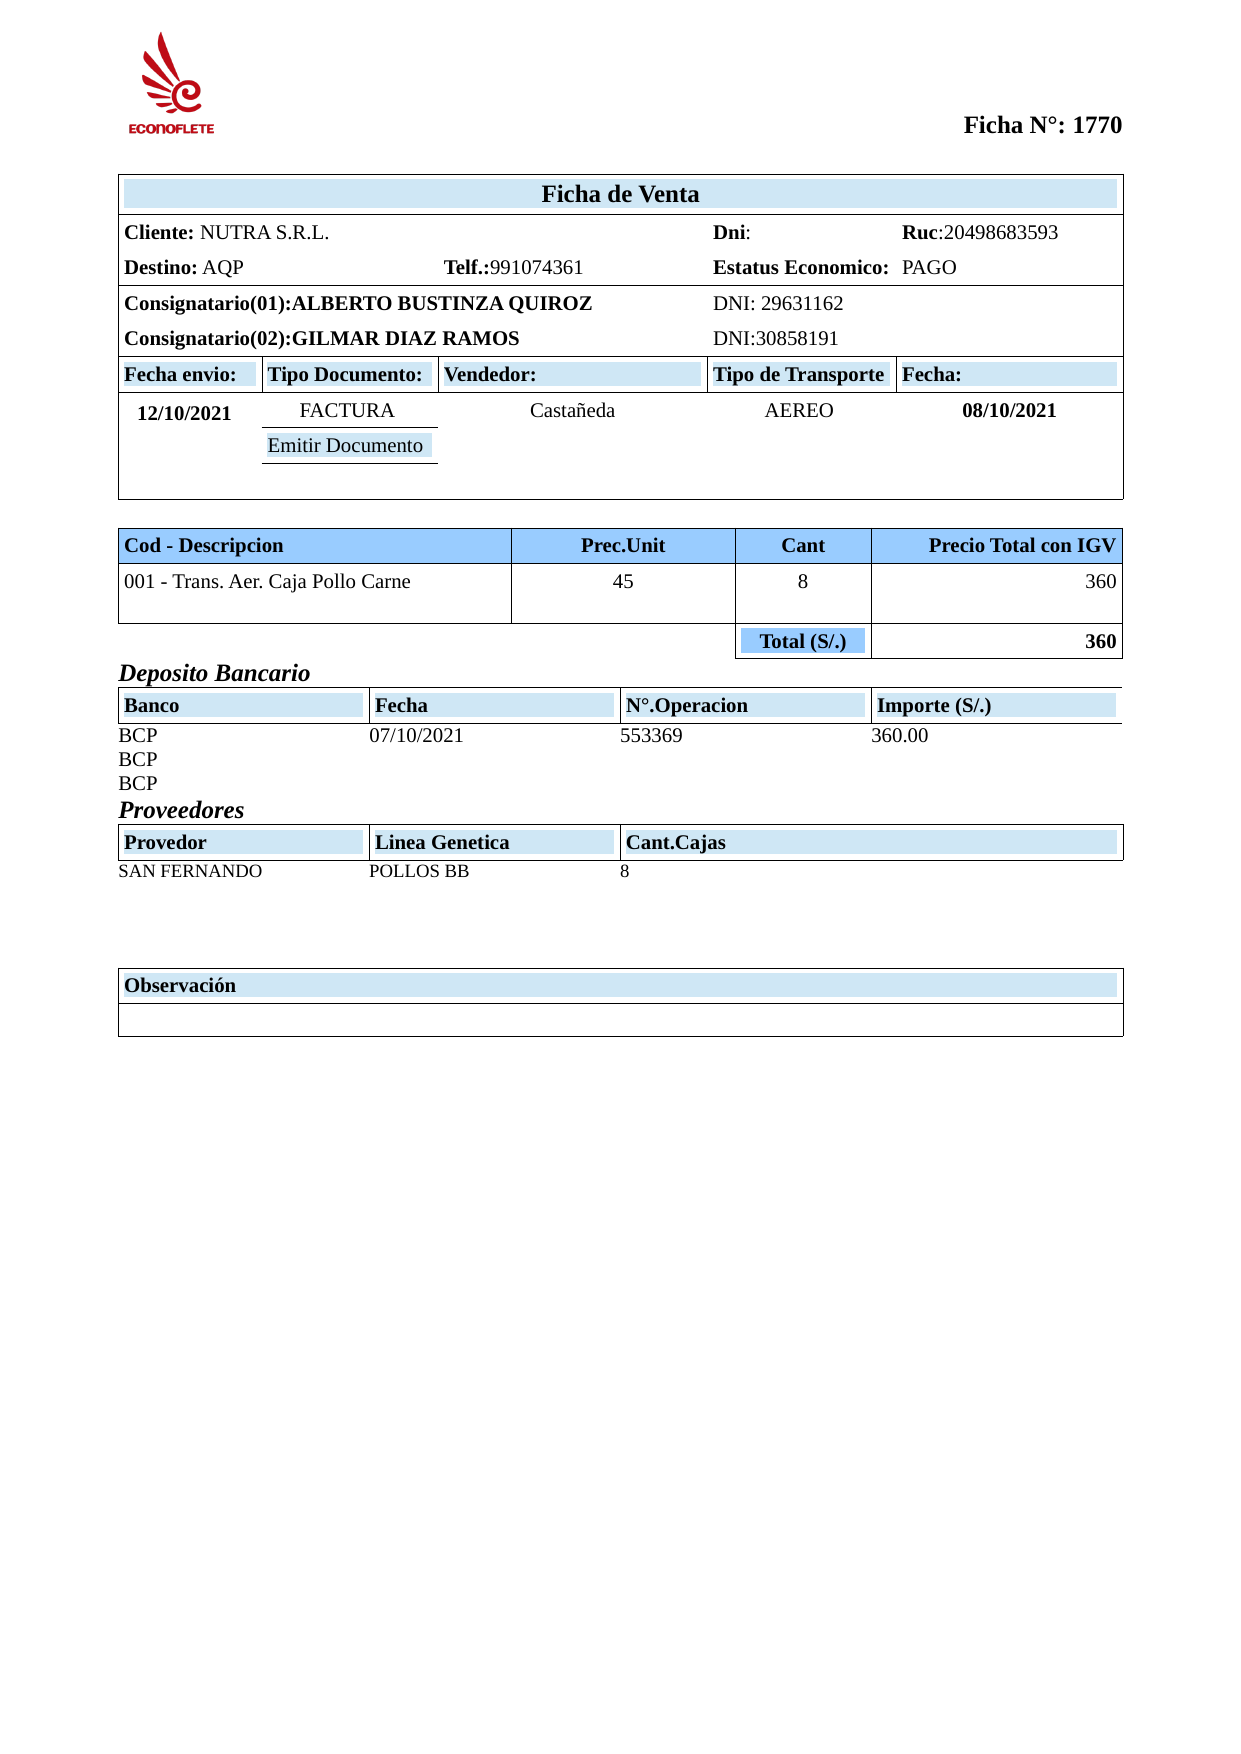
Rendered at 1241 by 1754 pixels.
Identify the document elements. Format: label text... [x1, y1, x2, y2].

table_header Banco [119, 688, 369, 723]
table_cell [620, 903, 1123, 924]
table_cell Castañeda [438, 393, 707, 498]
table_cell [369, 946, 620, 967]
table_cell [620, 924, 1123, 946]
table_cell DNI: 29631162 [707, 286, 1123, 321]
table_cell SAN FERNANDO [118, 861, 369, 881]
table_header Cant [736, 529, 871, 563]
table_cell 001 - Trans. Aer. Caja Pollo Carne [119, 564, 511, 623]
table_cell 8 [620, 861, 1123, 881]
table_cell [369, 903, 620, 924]
table_cell 360 [872, 624, 1122, 658]
table_cell [369, 771, 620, 795]
table_header Ficha de Venta [119, 175, 1123, 214]
picture [118, 31, 225, 134]
table_cell BCP [118, 771, 369, 795]
table_cell Vendedor: [439, 357, 707, 392]
table_cell Tipo Documento: [263, 357, 438, 392]
table_cell [620, 881, 1123, 903]
table_header Fecha [370, 688, 620, 723]
table_cell Dni: [707, 215, 896, 249]
table_header Cant.Cajas [621, 825, 1123, 859]
table_header Prec.Unit [512, 529, 735, 563]
table_header Provedor [119, 825, 369, 859]
table_cell [262, 464, 438, 498]
table_cell POLLOS BB [369, 861, 620, 881]
table_header Importe (S/.) [872, 688, 1122, 723]
table_cell BCP [118, 747, 369, 771]
table_header Observación [119, 969, 1123, 1003]
table_cell [119, 1004, 1123, 1036]
table_cell [620, 771, 871, 795]
table_cell Consignatario(02):GILMAR DIAZ RAMOS [119, 321, 707, 356]
table_header Linea Genetica [370, 825, 620, 859]
table_cell Total (S/.) [736, 624, 871, 658]
table_cell 8 [736, 564, 871, 623]
table_cell [118, 881, 369, 903]
table_cell 45 [512, 564, 735, 623]
table_cell Telf.:991074361 [438, 249, 707, 285]
table_cell Ruc:20498683593 [896, 215, 1123, 249]
table_cell [369, 924, 620, 946]
text Proveedores [118, 795, 1122, 824]
table_header Precio Total con IGV [872, 529, 1122, 563]
table_cell Cliente: NUTRA S.R.L. [119, 215, 707, 249]
table_cell 08/10/2021 [896, 393, 1123, 498]
table_cell [511, 624, 735, 658]
table_cell 360.00 [871, 724, 1122, 747]
table_header Cod - Descripcion [119, 529, 511, 563]
table_cell Fecha: [897, 357, 1123, 392]
table_cell FACTURA [262, 393, 438, 427]
table_cell Fecha envio: [119, 357, 262, 392]
table_cell [871, 771, 1122, 795]
table_cell BCP [118, 724, 369, 747]
table_cell PAGO [896, 249, 1123, 285]
table_cell [118, 924, 369, 946]
table_cell [118, 903, 369, 924]
table_cell [118, 946, 369, 967]
table_cell 12/10/2021 [119, 393, 262, 498]
table_cell 07/10/2021 [369, 724, 620, 747]
table_cell Destino: AQP [119, 249, 438, 285]
table_cell [620, 946, 1123, 967]
table_cell [620, 747, 871, 771]
table_cell Consignatario(01):ALBERTO BUSTINZA QUIROZ [119, 286, 707, 321]
table_header N°.Operacion [621, 688, 871, 723]
table_cell [369, 747, 620, 771]
table_cell [369, 881, 620, 903]
table_cell 360 [872, 564, 1122, 623]
table_cell [871, 747, 1122, 771]
table_cell DNI:30858191 [707, 321, 1123, 356]
table_cell AEREO [707, 393, 896, 498]
table_cell Tipo de Transporte [708, 357, 896, 392]
table_cell Emitir Documento [262, 428, 438, 463]
table_cell [118, 624, 511, 658]
table_cell 553369 [620, 724, 871, 747]
text Deposito Bancario [118, 658, 1122, 687]
table_cell Estatus Economico: [707, 249, 896, 285]
